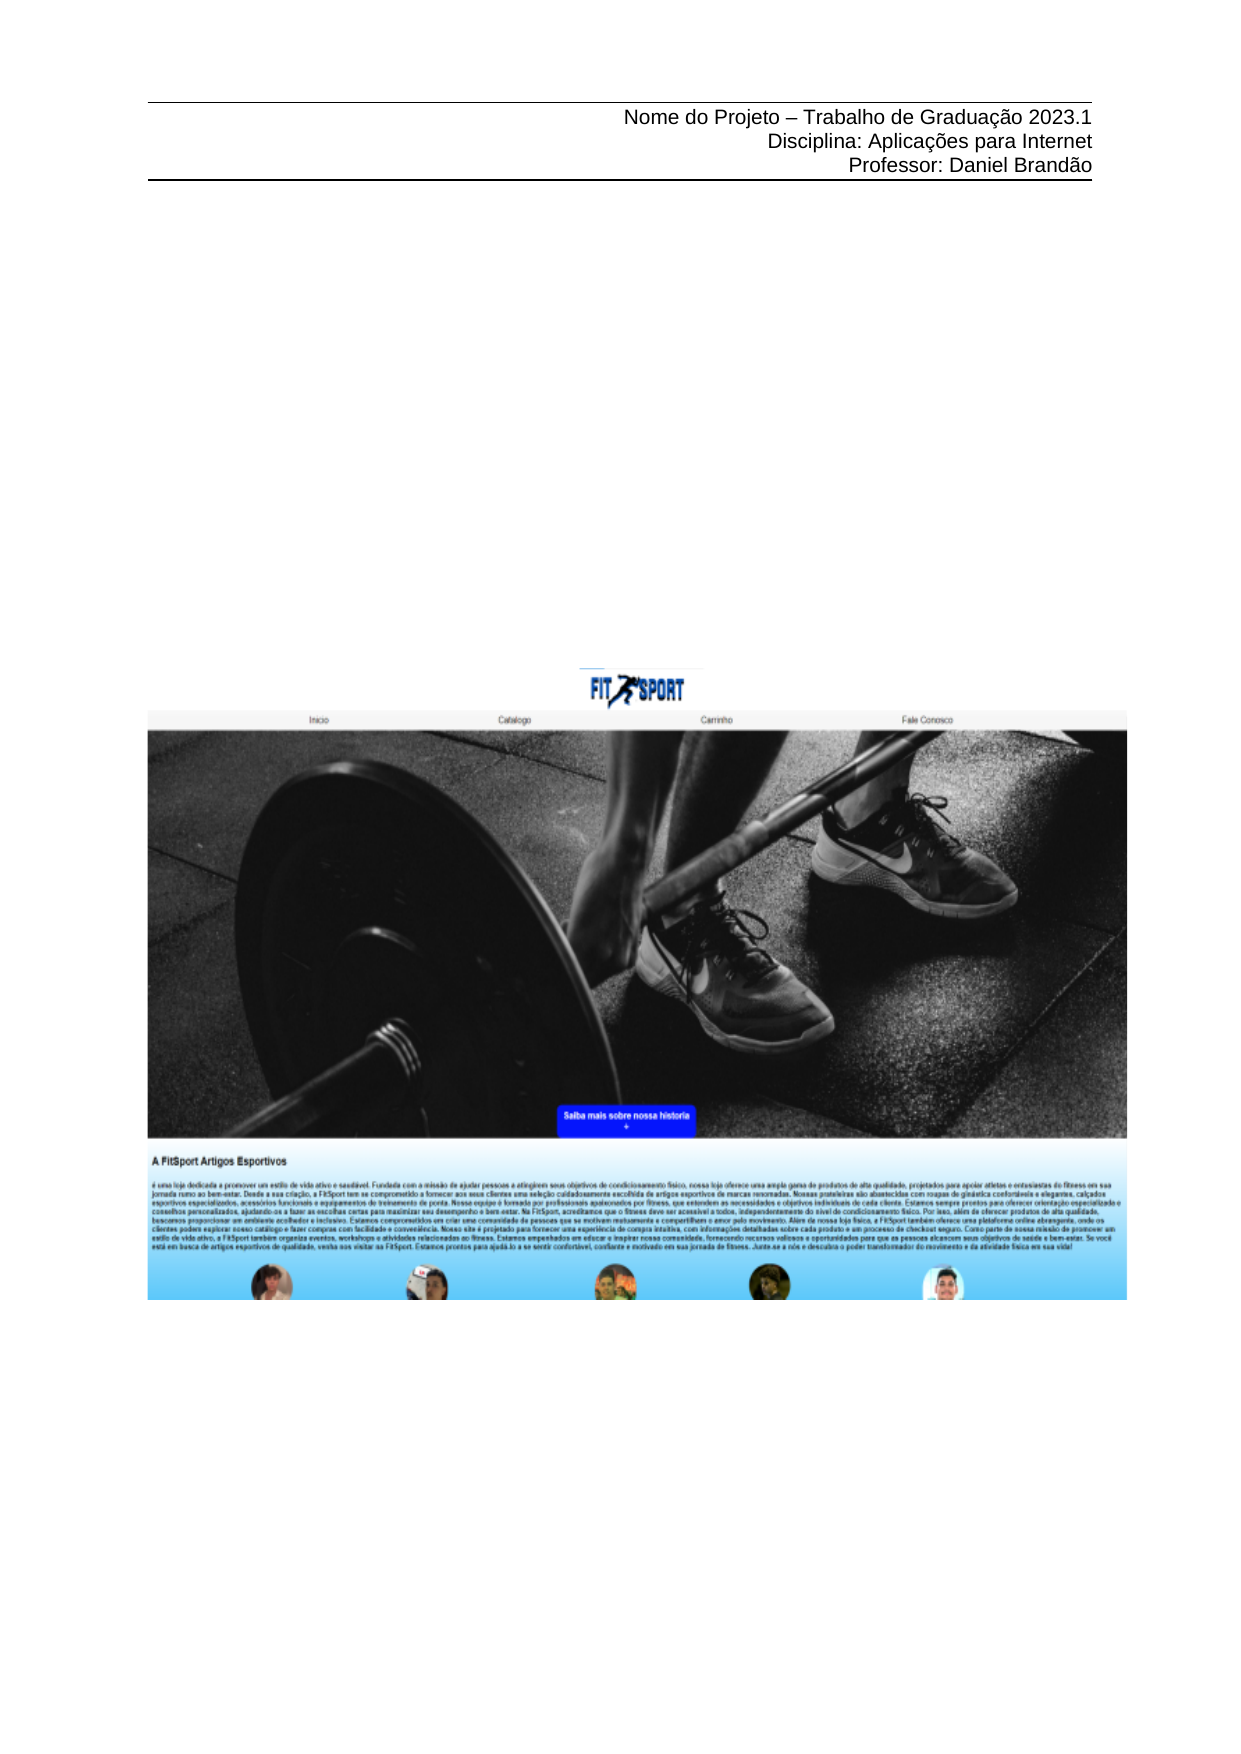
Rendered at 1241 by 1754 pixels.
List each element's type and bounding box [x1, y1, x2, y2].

picture [147, 668, 1128, 1300]
